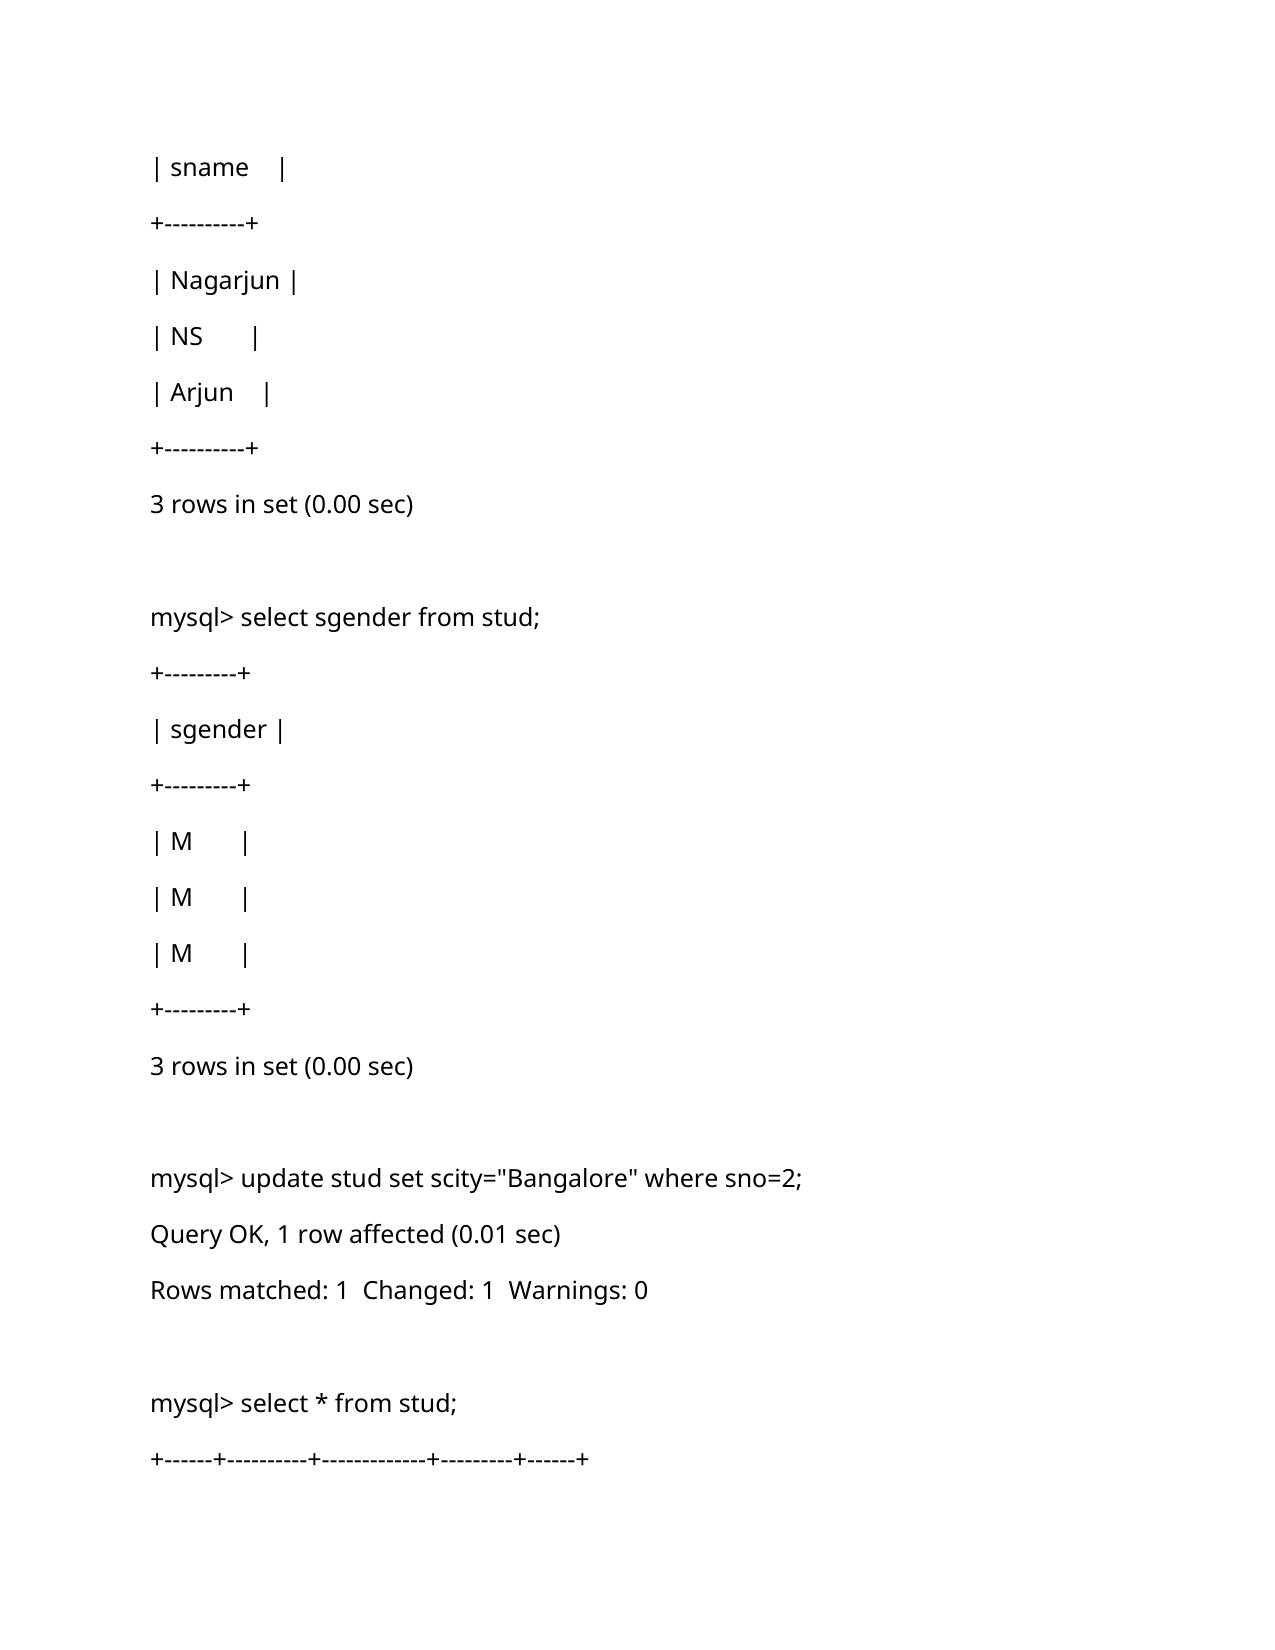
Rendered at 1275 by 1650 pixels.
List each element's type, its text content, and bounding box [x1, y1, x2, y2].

text 3 rows in set (0.00 sec) [150, 1048, 1125, 1082]
text +---------+ [150, 768, 1125, 802]
text 3 rows in set (0.00 sec) [150, 487, 1125, 521]
text | sgender | [150, 711, 1125, 746]
text | M | [150, 824, 1125, 858]
text | Nagarjun | [150, 262, 1125, 296]
text | M | [150, 880, 1125, 914]
text Query OK, 1 row affected (0.01 sec) [150, 1217, 1125, 1251]
text mysql> select sgender from stud; [150, 599, 1125, 633]
text Rows matched: 1 Changed: 1 Warnings: 0 [150, 1273, 1125, 1307]
text mysql> update stud set scity="Bangalore" where sno=2; [150, 1161, 1125, 1195]
text | M | [150, 936, 1125, 970]
text +---------+ [150, 655, 1125, 689]
text +----------+ [150, 431, 1125, 465]
text | NS | [150, 318, 1125, 352]
text +------+----------+-------------+---------+------+ [150, 1441, 1125, 1475]
text mysql> select * from stud; [150, 1385, 1125, 1419]
text | Arjun | [150, 374, 1125, 409]
text +----------+ [150, 206, 1125, 240]
text +---------+ [150, 992, 1125, 1026]
text | sname | [150, 150, 1125, 184]
